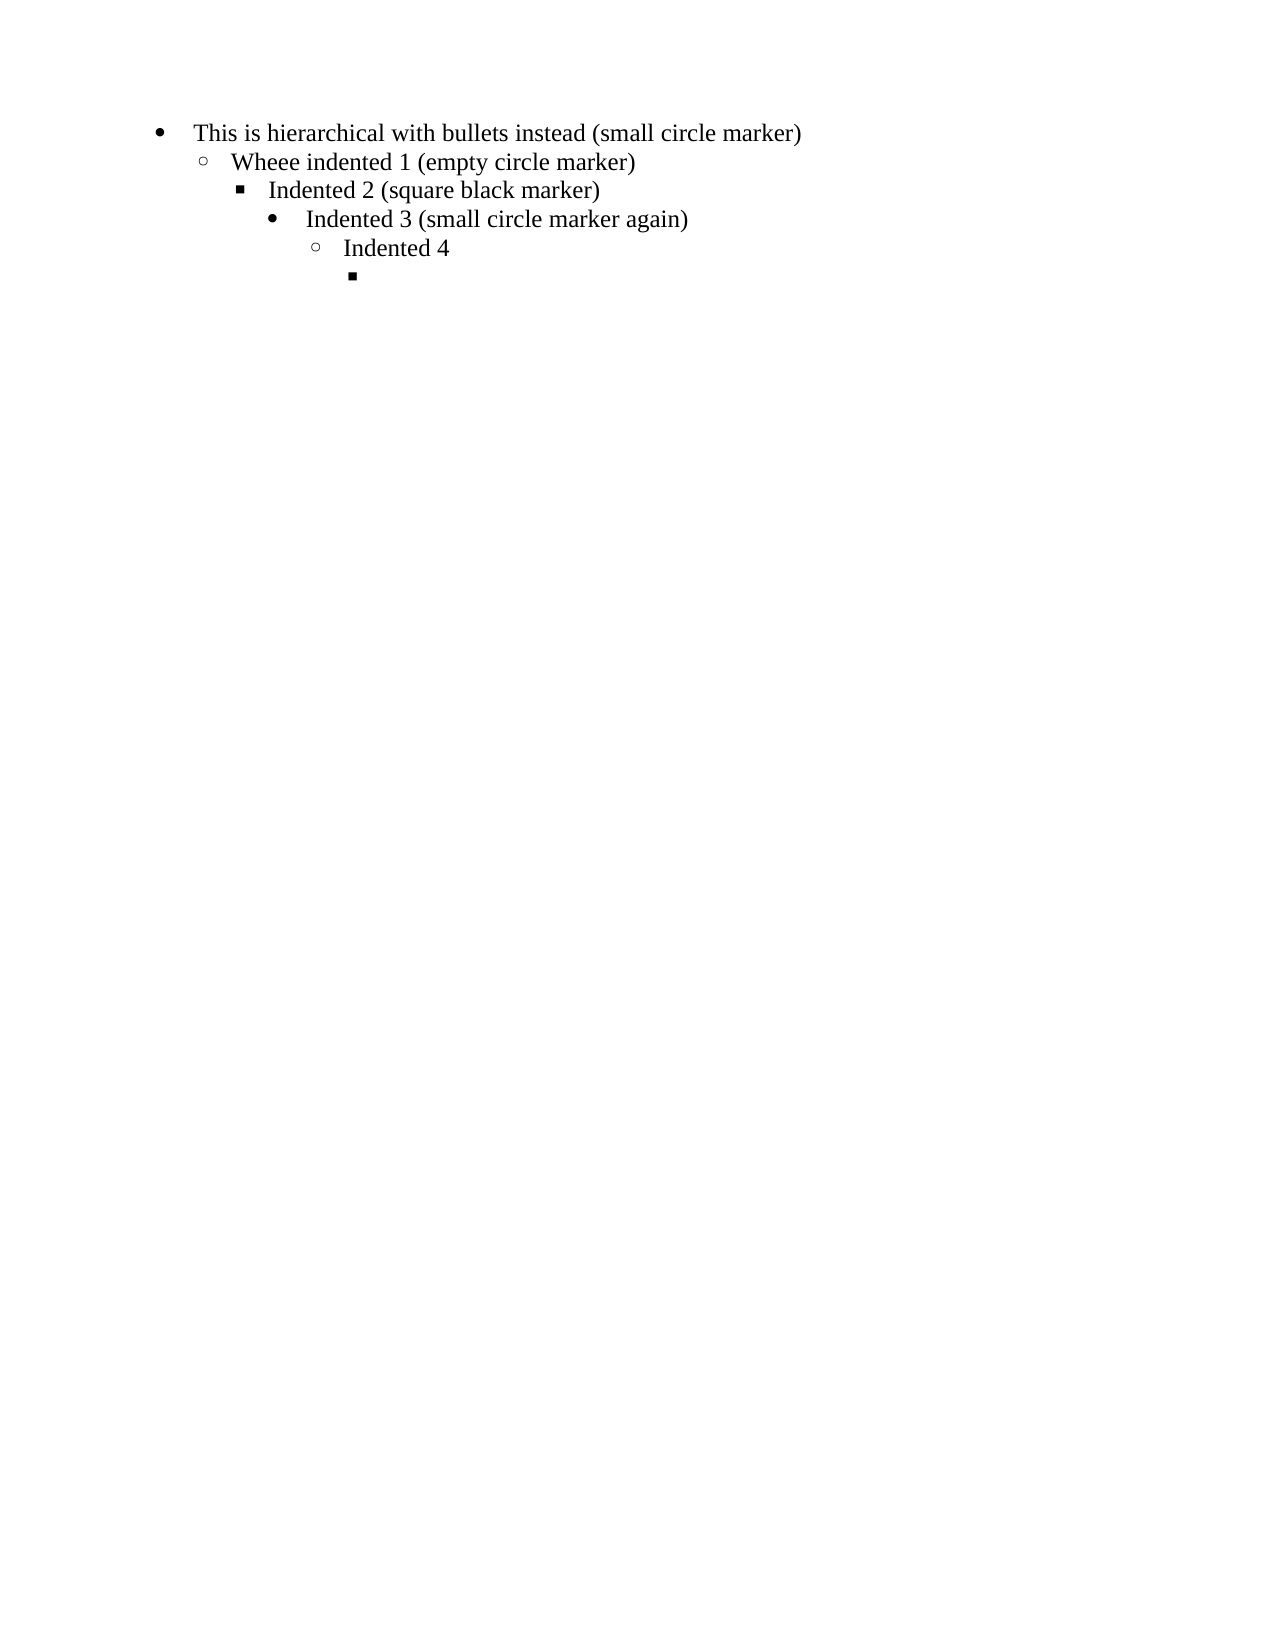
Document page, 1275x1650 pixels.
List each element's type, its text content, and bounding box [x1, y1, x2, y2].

list Indented 4 [306, 233, 1157, 262]
list Indented 3 (small circle marker again) [268, 204, 1157, 233]
list This is hierarchical with bullets instead (small circle marker) [156, 118, 1157, 147]
list Wheee indented 1 (empty circle marker) [193, 147, 1157, 176]
list Indented 2 (square black marker) [231, 176, 1157, 204]
